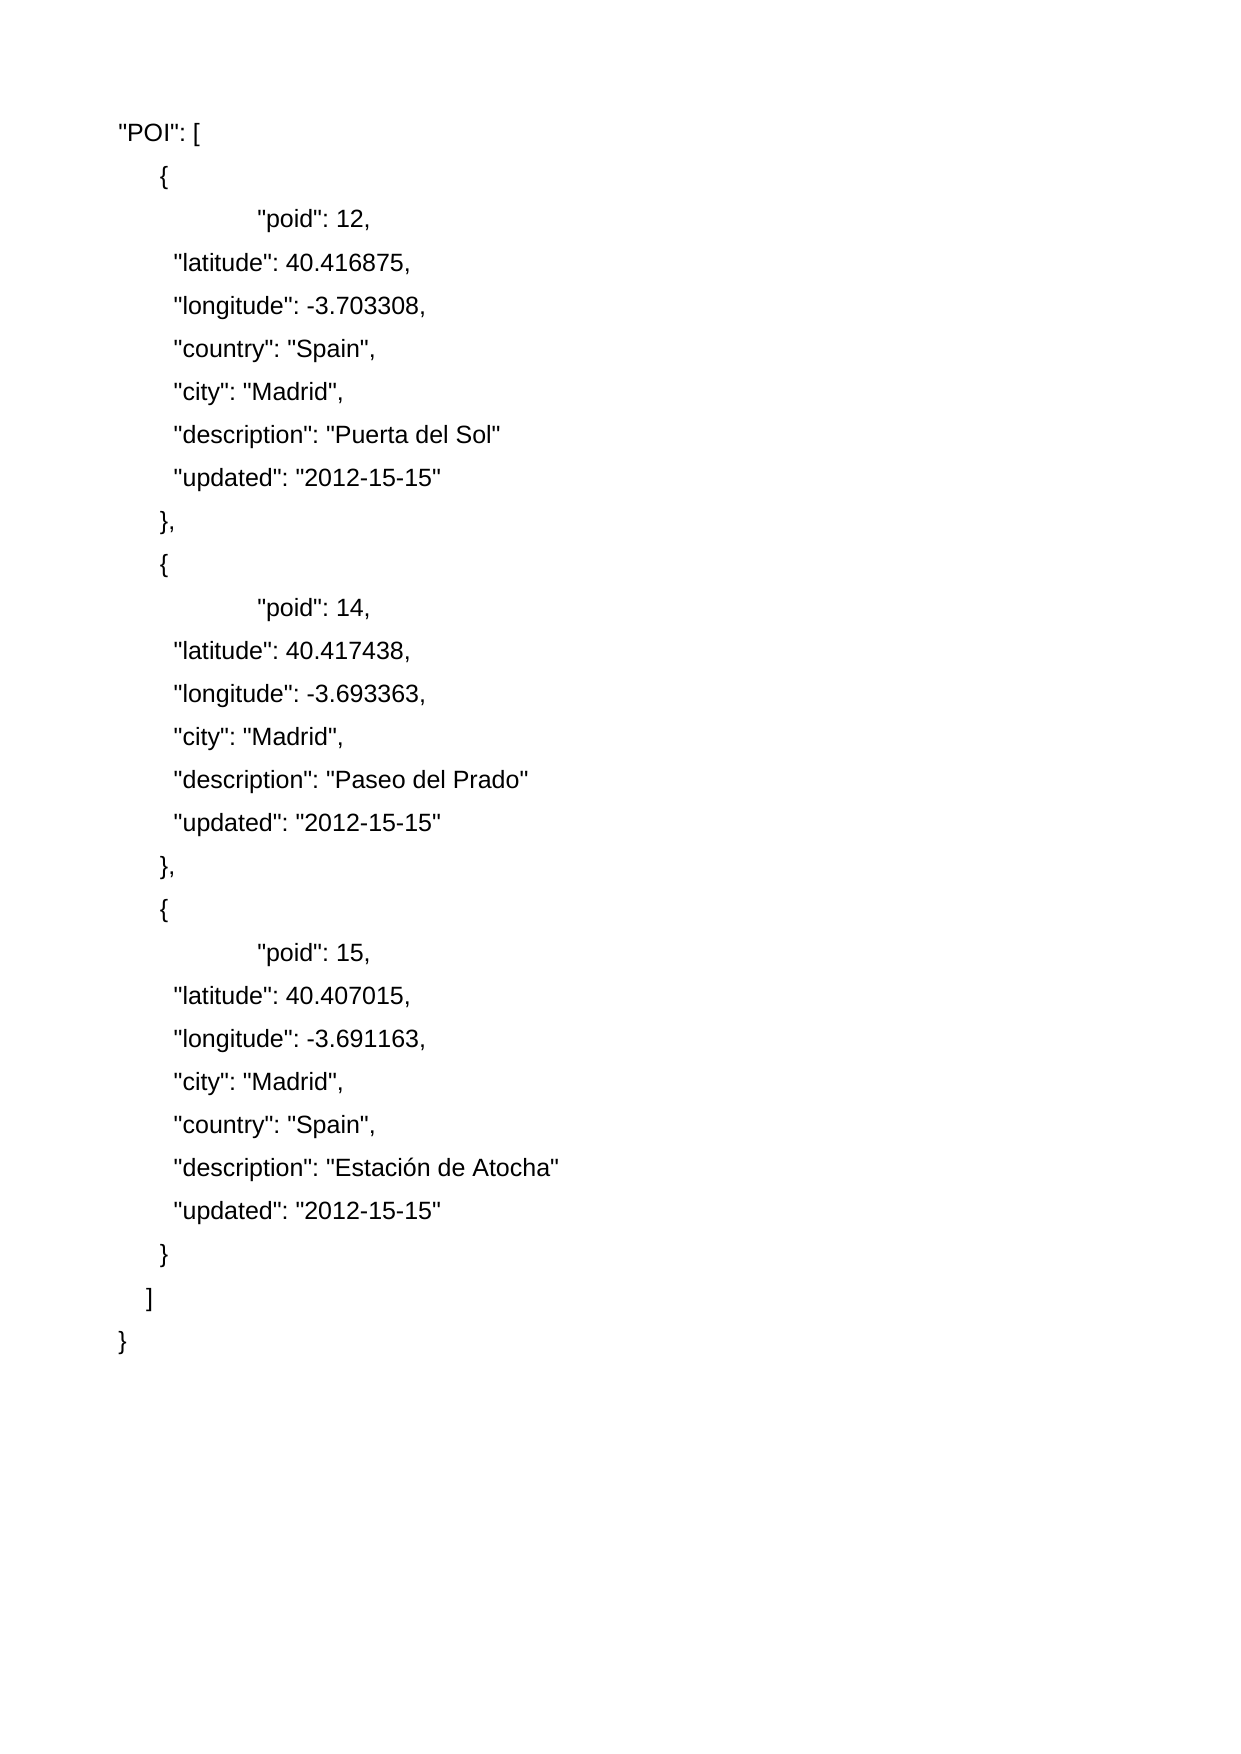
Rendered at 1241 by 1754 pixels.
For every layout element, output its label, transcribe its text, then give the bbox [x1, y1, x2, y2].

text "longitude": -3.703308, [118, 291, 1122, 319]
text ] [118, 1282, 1122, 1311]
text "updated": "2012-15-15" [118, 463, 1122, 492]
text "city": "Madrid", [118, 1067, 1122, 1096]
text "longitude": -3.691163, [118, 1024, 1122, 1052]
text "poid": 15, [118, 937, 1122, 966]
text "updated": "2012-15-15" [118, 808, 1122, 837]
text }, [118, 851, 1122, 880]
text "description": "Puerta del Sol" [118, 420, 1122, 449]
text "longitude": -3.693363, [118, 679, 1122, 707]
text { [118, 549, 1122, 578]
text "description": "Estación de Atocha" [118, 1153, 1122, 1182]
text } [118, 1326, 1122, 1354]
text "latitude": 40.416875, [118, 247, 1122, 276]
text } [118, 1239, 1122, 1268]
text "country": "Spain", [118, 1110, 1122, 1139]
text }, [118, 506, 1122, 535]
text "POI": [ [118, 118, 1122, 147]
text "city": "Madrid", [118, 377, 1122, 406]
text "city": "Madrid", [118, 722, 1122, 751]
text "poid": 14, [118, 592, 1122, 621]
text "poid": 12, [118, 204, 1122, 233]
text "latitude": 40.417438, [118, 636, 1122, 664]
text "country": "Spain", [118, 334, 1122, 362]
text "latitude": 40.407015, [118, 981, 1122, 1009]
text { [118, 894, 1122, 923]
text { [118, 161, 1122, 190]
text "updated": "2012-15-15" [118, 1196, 1122, 1225]
text "description": "Paseo del Prado" [118, 765, 1122, 794]
